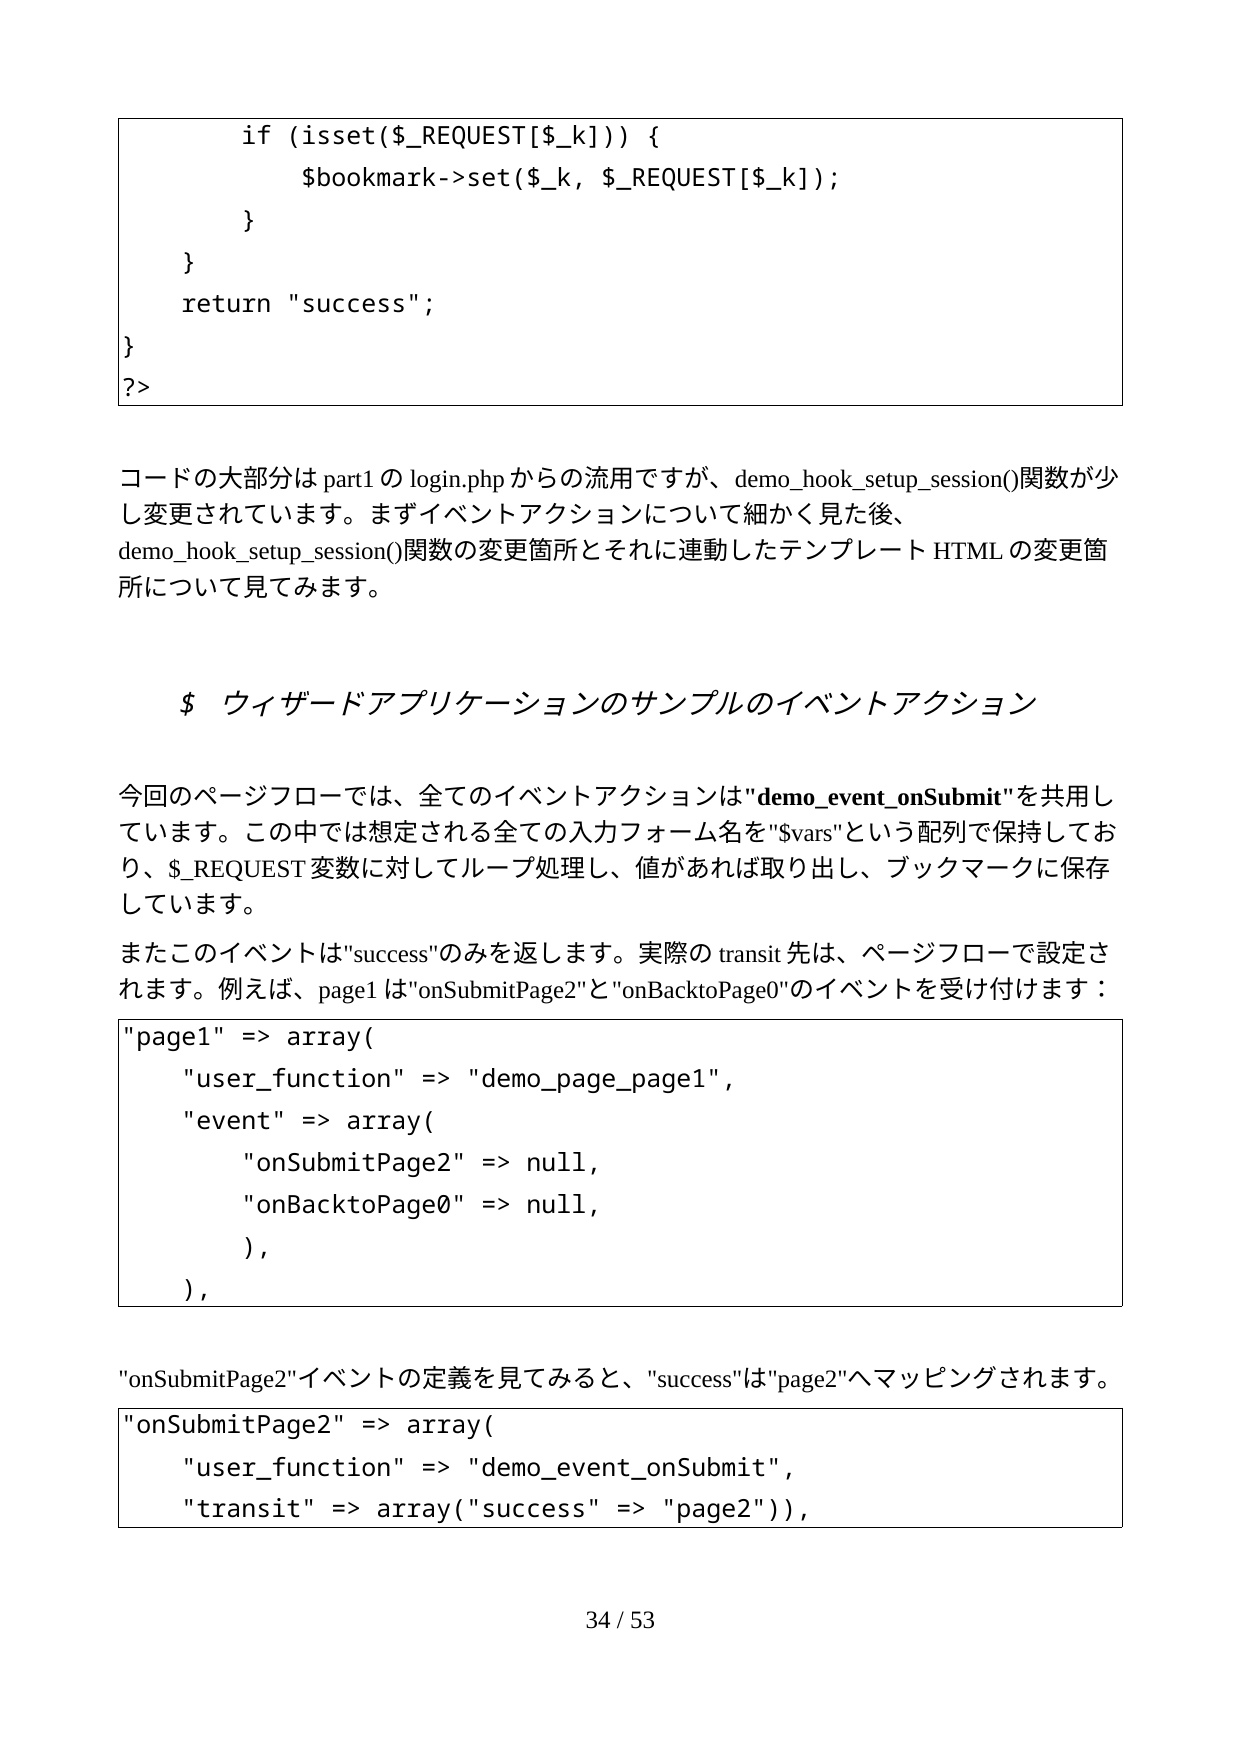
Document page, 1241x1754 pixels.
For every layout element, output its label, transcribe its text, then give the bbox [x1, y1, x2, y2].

text } [119, 202, 1122, 234]
text } [119, 328, 1122, 361]
text ?> [119, 370, 1122, 405]
text "onSubmitPage2" => null, [119, 1144, 1122, 1177]
text "user_function" => "demo_event_onSubmit", [119, 1449, 1122, 1482]
text "onSubmitPage2" => array( [119, 1409, 1122, 1440]
text "onBacktoPage0" => null, [119, 1186, 1122, 1219]
text "page1" => array( [119, 1020, 1122, 1051]
text ), [119, 1228, 1122, 1261]
text "transit" => array("success" => "page2")), [119, 1491, 1122, 1527]
text return "success"; [119, 286, 1122, 318]
text コードの大部分はpart1のlogin.phpからの流用ですが、demo_hook_setup_session()関数が少し変更されています。まずイベントアクションについて細かく見た後、demo_hook_setup_session()関数の変更箇所とそれに連動したテンプレートHTMLの変更箇所について見てみます。 [118, 458, 1122, 603]
text "onSubmitPage2"イベントの定義を見てみると、"success"は"page2"へマッピングされます。 [118, 1359, 1122, 1395]
text またこのイベントは"success"のみを返します。実際のtransit先は、ページフローで設定されます。例えば、page1は"onSubmitPage2"と"onBacktoPage0"のイベントを受け付けます： [118, 933, 1122, 1006]
text 今回のページフローでは、全てのイベントアクションは"demo_event_onSubmit"を共用しています。この中では想定される全ての入力フォーム名を"$vars"という配列で保持しており、$_REQUEST変数に対してループ処理し、値があれば取り出し、ブックマークに保存しています。 [118, 776, 1122, 921]
text } [119, 244, 1122, 277]
subtitle ウィザードアプリケーションのサンプルのイベントアクション [142, 681, 1122, 723]
text if (isset($_REQUEST[$_k])) { [119, 119, 1122, 151]
text "user_function" => "demo_page_page1", [119, 1061, 1122, 1093]
text "event" => array( [119, 1102, 1122, 1135]
text $bookmark->set($_k, $_REQUEST[$_k]); [119, 160, 1122, 193]
text ), [119, 1270, 1122, 1306]
